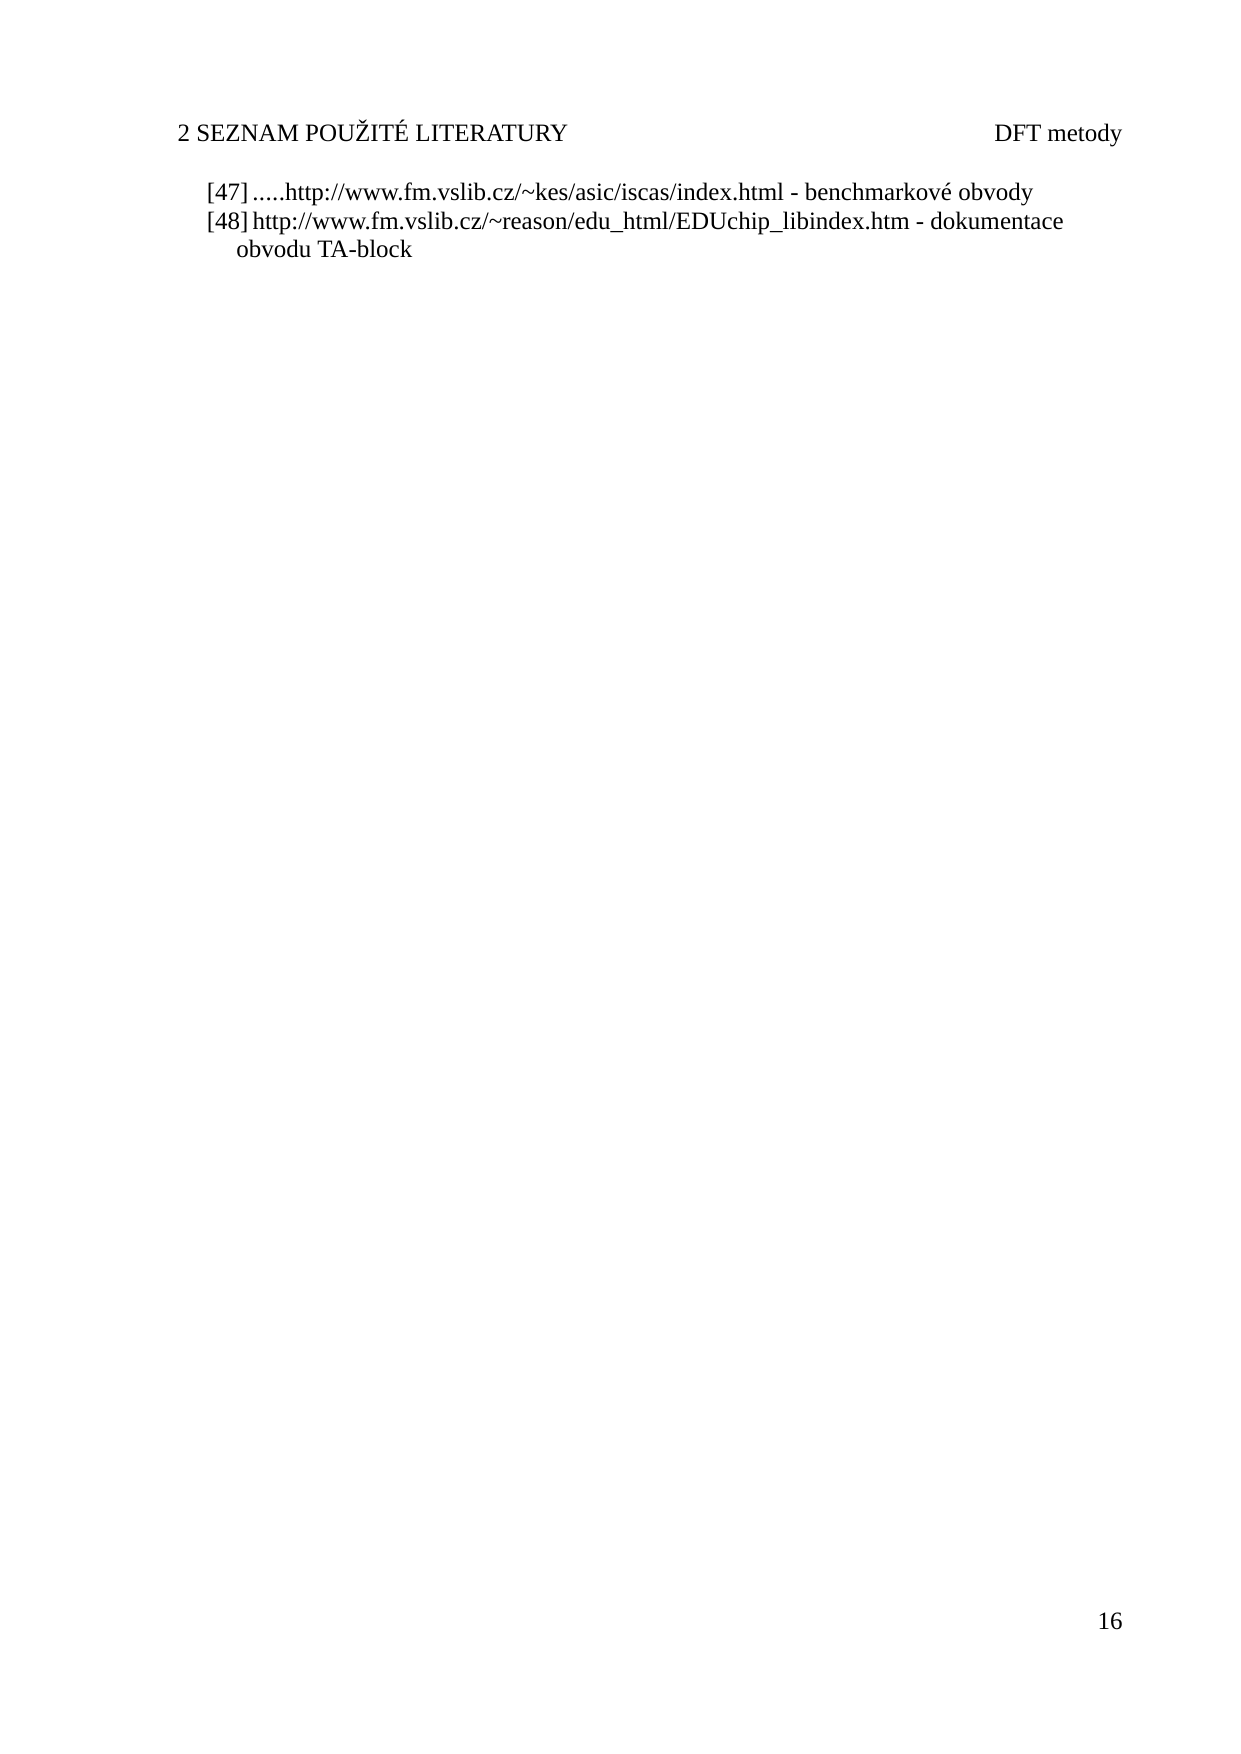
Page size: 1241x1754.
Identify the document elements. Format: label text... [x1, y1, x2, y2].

list http://www.fm.vslib.cz/~kes/asic/iscas/index.html - benchmarkové obvody [207, 177, 1122, 206]
list http://www.fm.vslib.cz/~reason/edu_html/EDUchip_libindex.htm - dokumentace obvodu TA-block [207, 206, 1122, 263]
